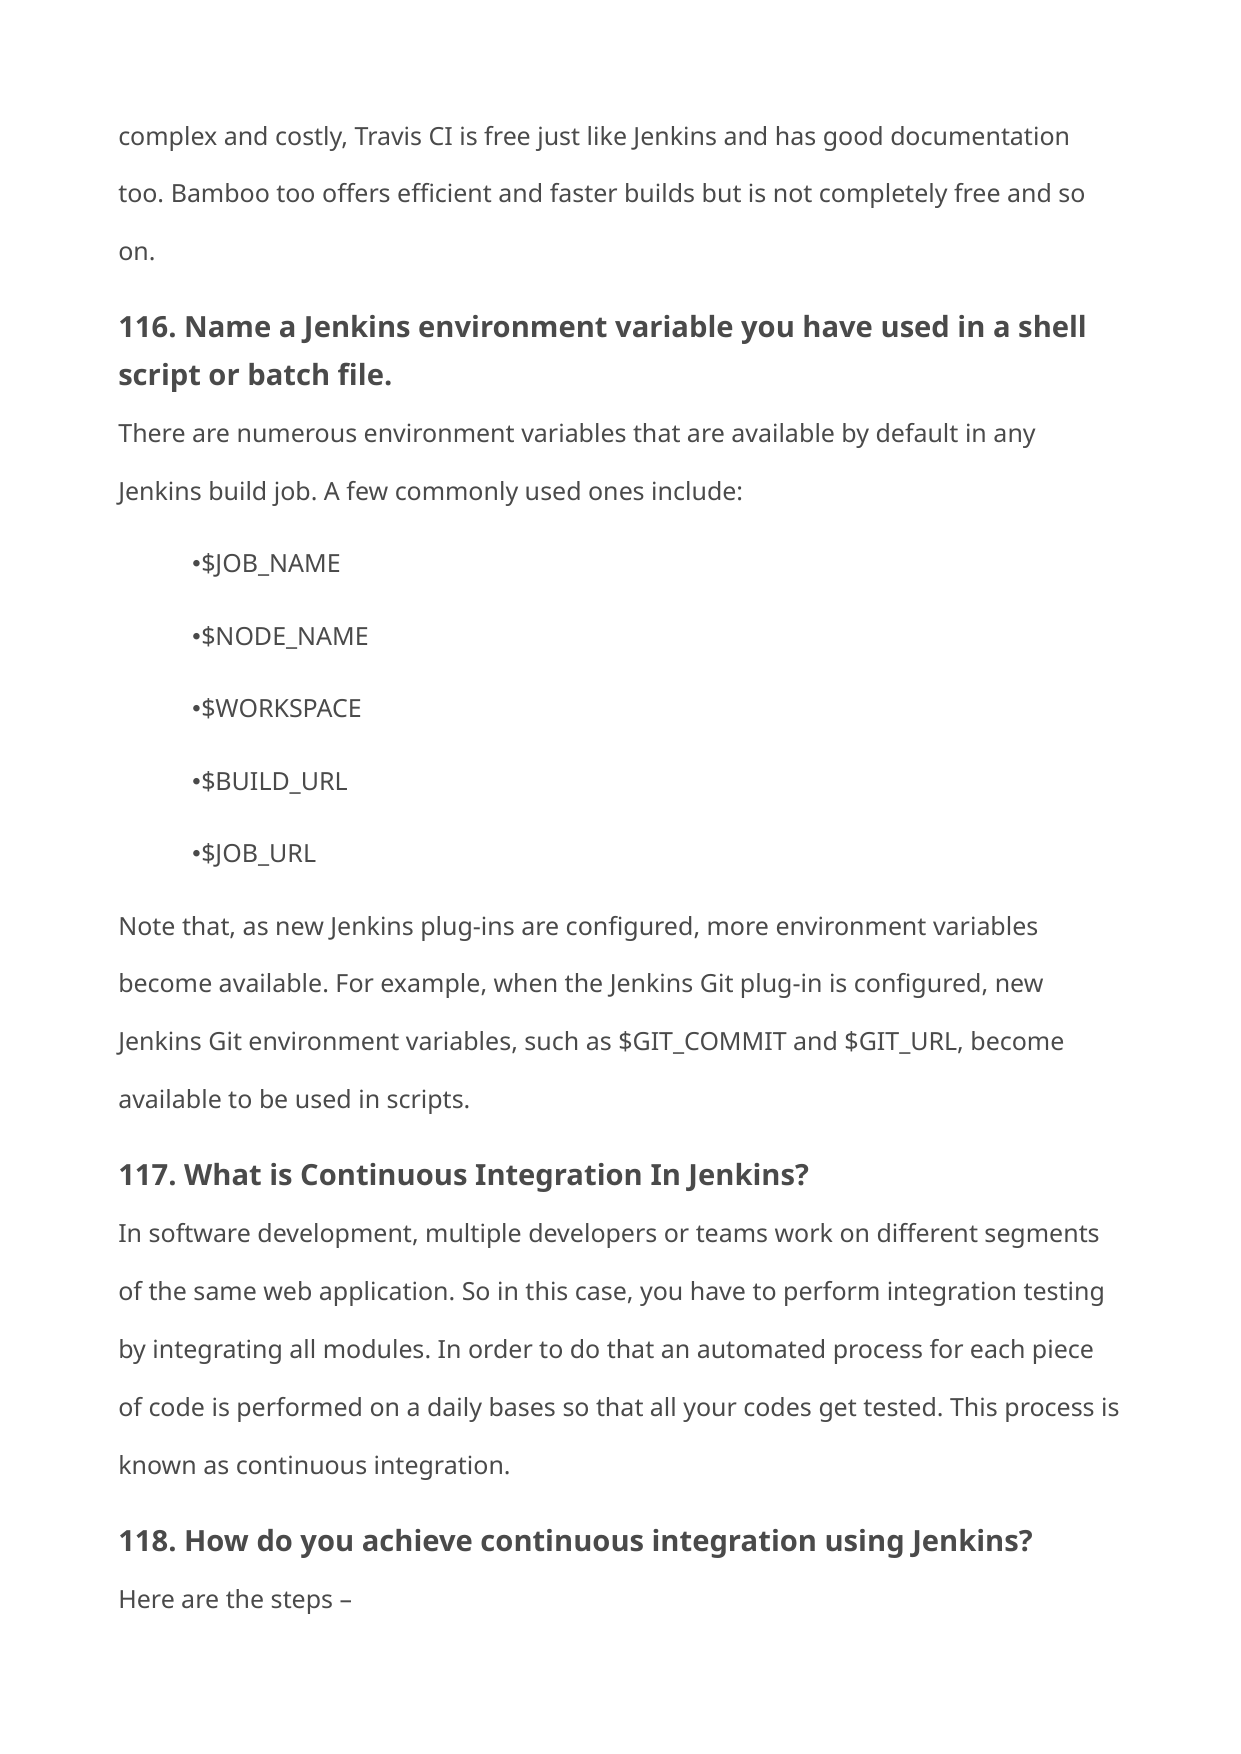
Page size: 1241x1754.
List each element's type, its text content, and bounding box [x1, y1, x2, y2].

list $NODE_NAME [118, 618, 1122, 653]
text Note that, as new Jenkins plug-ins are configured, more environment variables become available. For example, when the Jenkins Git plug-in is configured, new Jenkins Git environment variables, such as $GIT_COMMIT and $GIT_URL, become available to be used in scripts. [118, 908, 1122, 1116]
subtitle 116. Name a Jenkins environment variable you have used in a shell script or batch file. [118, 306, 1122, 393]
text complex and costly, Travis CI is free just like Jenkins and has good documentation too. Bamboo too offers efficient and faster builds but is not completely free and so on. [118, 118, 1122, 268]
text Here are the steps – [118, 1582, 1122, 1616]
list $JOB_URL [118, 836, 1122, 870]
list $JOB_NAME [118, 546, 1122, 580]
text In software development, multiple developers or teams work on different segments of the same web application. So in this case, you have to perform integration testing by integrating all modules. In order to do that an automated process for each piece of code is performed on a daily bases so that all your codes get tested. This process is known as continuous integration. [118, 1216, 1122, 1481]
subtitle 118. How do you achieve continuous integration using Jenkins? [118, 1520, 1122, 1559]
subtitle 117. What is Continuous Integration In Jenkins? [118, 1154, 1122, 1194]
list $BUILD_URL [118, 763, 1122, 797]
list $WORKSPACE [118, 691, 1122, 725]
text There are numerous environment variables that are available by default in any Jenkins build job. A few commonly used ones include: [118, 416, 1122, 508]
